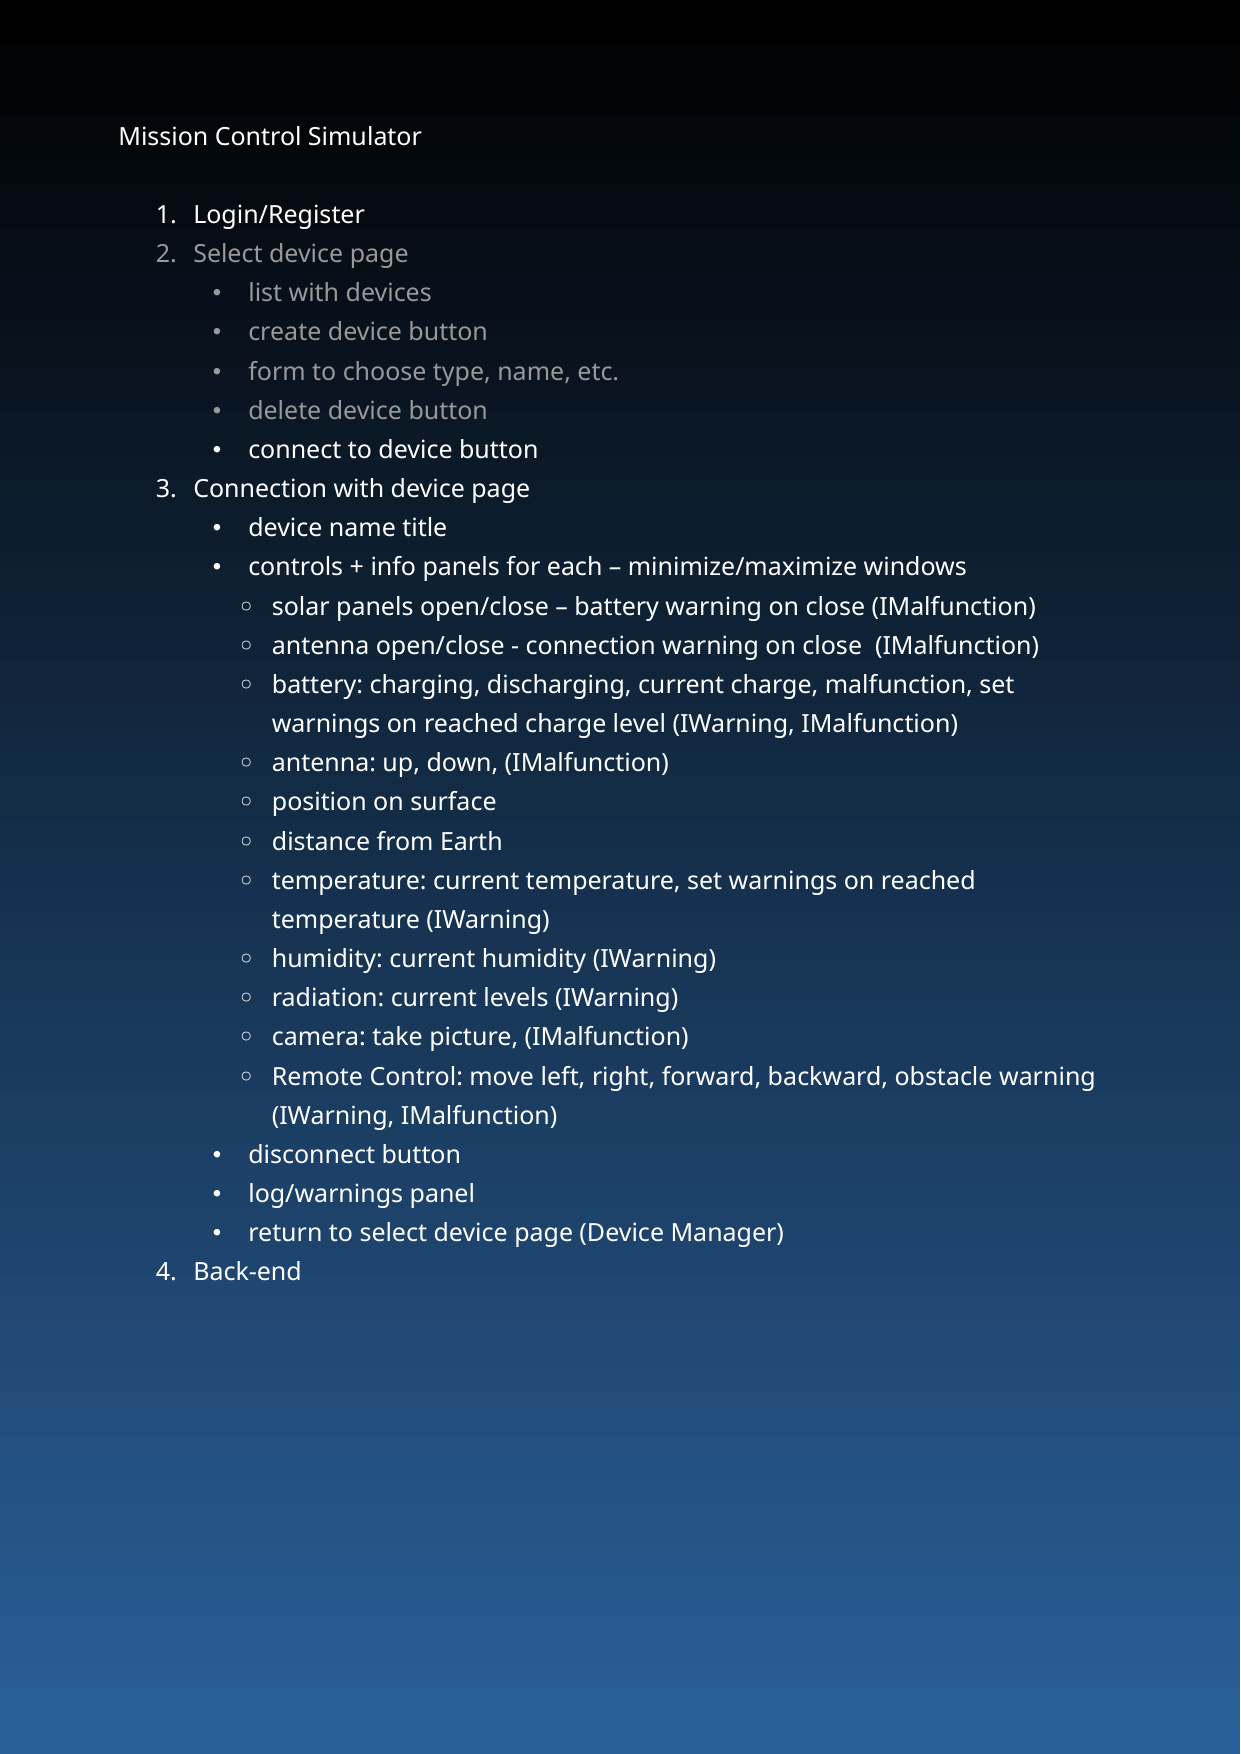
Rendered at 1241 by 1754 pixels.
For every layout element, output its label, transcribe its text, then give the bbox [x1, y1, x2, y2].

list return to select device page (Device Manager) [213, 1215, 1122, 1249]
list Connection with device page [156, 471, 1122, 505]
list Select device page [156, 236, 1122, 270]
list Remote Control: move left, right, forward, backward, obstacle warning (IWarning, IMalfunction) [236, 1058, 1122, 1131]
list controls + info panels for each – minimize/maximize windows [213, 549, 1122, 583]
text Mission Control Simulator [118, 118, 1122, 152]
list humidity: current humidity (IWarning) [236, 941, 1122, 975]
list antenna open/close - connection warning on close (IMalfunction) [236, 627, 1122, 661]
list position on surface [236, 784, 1122, 818]
list camera: take picture, (IMalfunction) [236, 1019, 1122, 1053]
list distance from Earth [236, 823, 1122, 857]
list Back-end [156, 1254, 1122, 1288]
list list with devices [213, 275, 1122, 309]
list radiation: current levels (IWarning) [236, 980, 1122, 1014]
list Login/Register [156, 196, 1122, 231]
list delete device button [213, 392, 1122, 426]
list form to choose type, name, etc. [213, 353, 1122, 387]
list antenna: up, down, (IMalfunction) [236, 745, 1122, 779]
list create device button [213, 314, 1122, 348]
list temperature: current temperature, set warnings on reached temperature (IWarning) [236, 862, 1122, 936]
list solar panels open/close – battery warning on close (IMalfunction) [236, 588, 1122, 622]
list log/warnings panel [213, 1176, 1122, 1210]
list connect to device button [213, 431, 1122, 466]
list device name title [213, 510, 1122, 544]
list disconnect button [213, 1136, 1122, 1171]
list battery: charging, discharging, current charge, malfunction, set warnings on reached charge level (IWarning, IMalfunction) [236, 666, 1122, 740]
